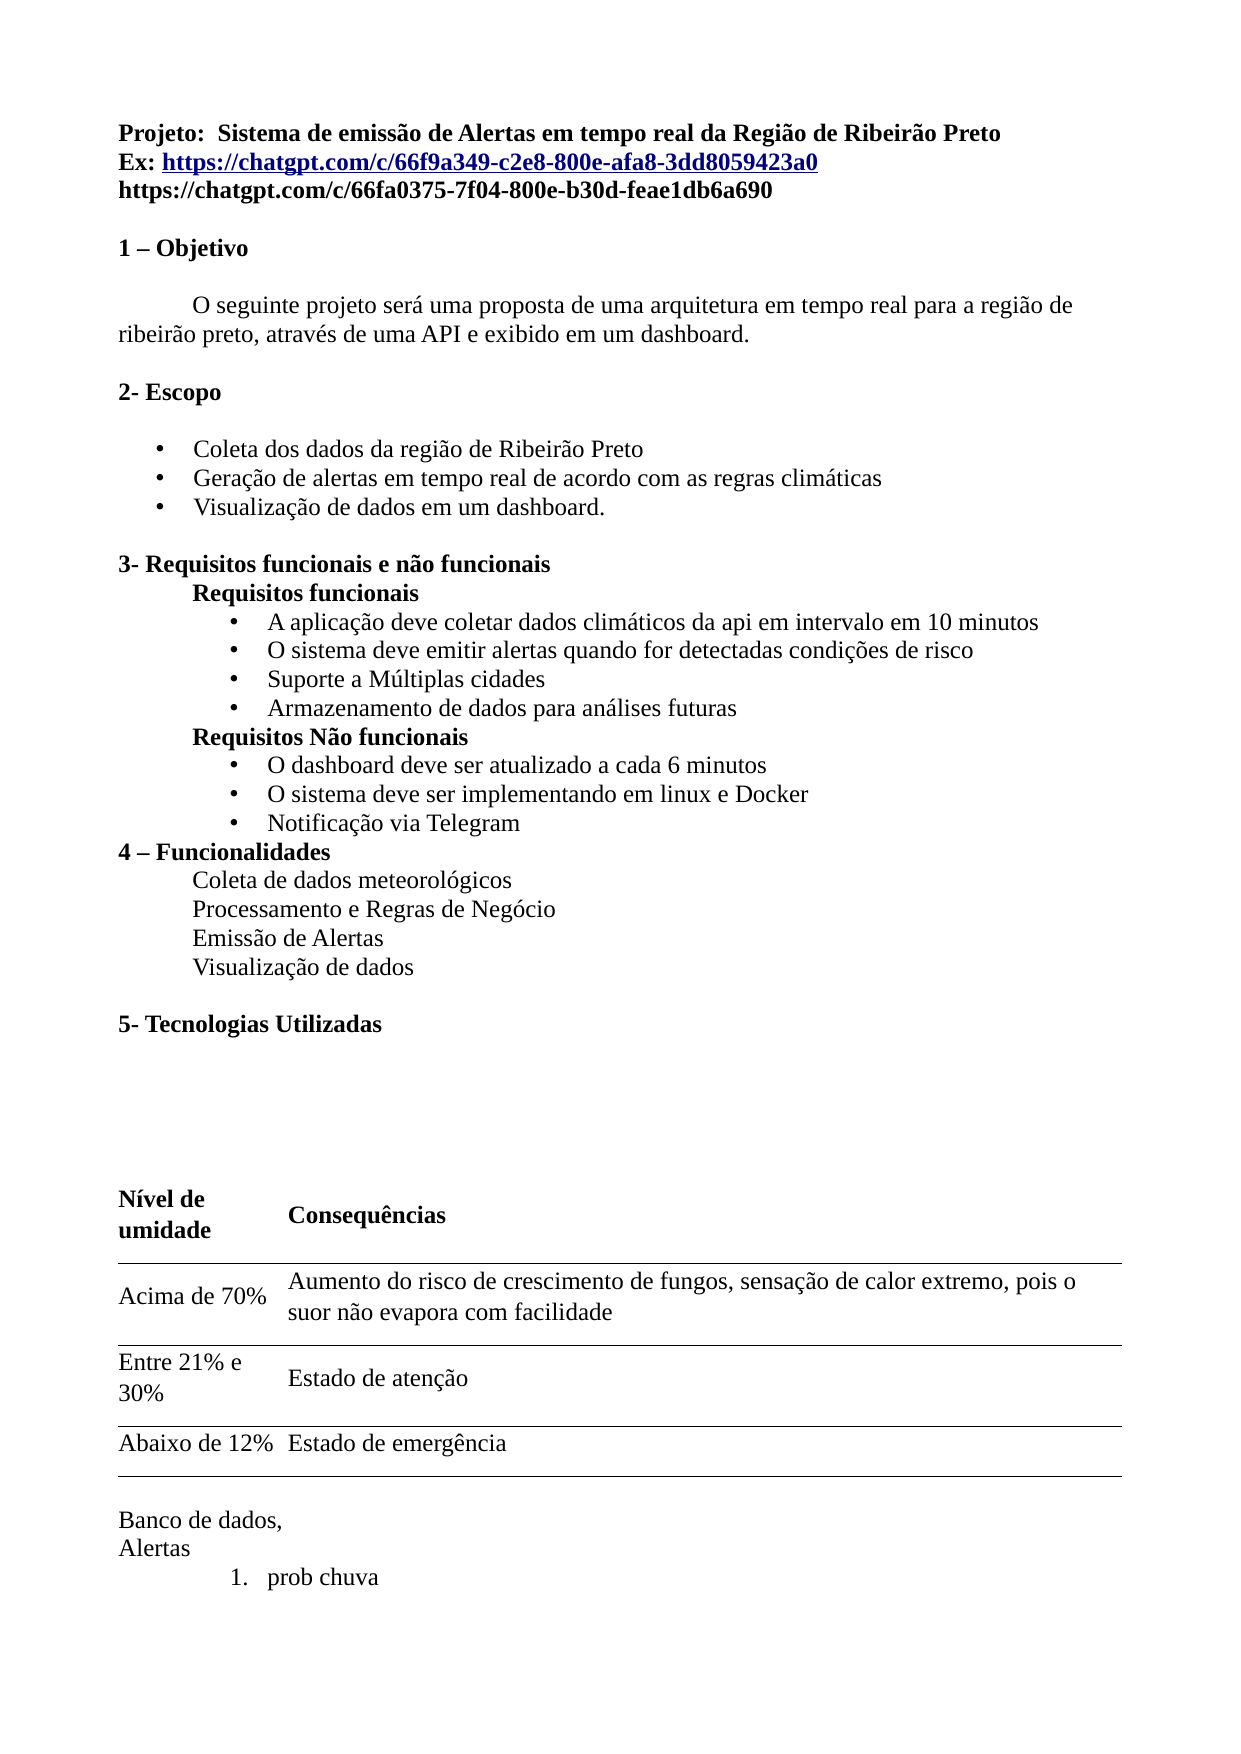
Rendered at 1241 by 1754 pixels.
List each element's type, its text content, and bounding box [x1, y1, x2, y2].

table_cell Aumento do risco de crescimento de fungos, sensação de calor extremo, pois o suor não evapora com facilidade [288, 1264, 1122, 1344]
text 1 – Objetivo [118, 233, 1122, 262]
text Processamento e Regras de Negócio [118, 894, 1122, 923]
text 2- Escopo [118, 377, 1122, 406]
list Coleta dos dados da região de Ribeirão Preto [156, 434, 1122, 463]
table_header Nível de umidade [118, 1182, 288, 1263]
text 4 – Funcionalidades [118, 837, 1122, 866]
text Projeto: Sistema de emissão de Alertas em tempo real da Região de Ribeirão Preto [118, 118, 1122, 147]
list Geração de alertas em tempo real de acordo com as regras climáticas [156, 463, 1122, 492]
text Visualização de dados [118, 952, 1122, 981]
text Coleta de dados meteorológicos [118, 866, 1122, 894]
table_cell Estado de atenção [288, 1346, 1122, 1426]
text Alertas [118, 1533, 1122, 1562]
text https://chatgpt.com/c/66fa0375-7f04-800e-b30d-feae1db6a690 [118, 176, 1122, 204]
list prob chuva [229, 1562, 1122, 1591]
text Requisitos Não funcionais [118, 722, 1122, 751]
list Armazenamento de dados para análises futuras [229, 693, 1122, 722]
list A aplicação deve coletar dados climáticos da api em intervalo em 10 minutos [229, 607, 1122, 636]
table_header Consequências [288, 1182, 1122, 1263]
table_cell Acima de 70% [118, 1264, 288, 1344]
list Visualização de dados em um dashboard. [156, 492, 1122, 521]
text 5- Tecnologias Utilizadas [118, 1009, 1122, 1038]
list O sistema deve emitir alertas quando for detectadas condições de risco [229, 636, 1122, 664]
text Requisitos funcionais [118, 578, 1122, 607]
text Emissão de Alertas [118, 923, 1122, 952]
list Suporte a Múltiplas cidades [229, 664, 1122, 693]
list Notificação via Telegram [229, 808, 1122, 837]
table_cell Abaixo de 12% [118, 1427, 288, 1476]
text 3- Requisitos funcionais e não funcionais [118, 549, 1122, 578]
list O sistema deve ser implementando em linux e Docker [229, 779, 1122, 808]
table_cell Entre 21% e 30% [118, 1346, 288, 1426]
table_cell Estado de emergência [288, 1427, 1122, 1476]
text Banco de dados, [118, 1505, 1122, 1533]
text Ex: https://chatgpt.com/c/66f9a349-c2e8-800e-afa8-3dd8059423a0 [118, 147, 1122, 176]
list O dashboard deve ser atualizado a cada 6 minutos [229, 751, 1122, 779]
text O seguinte projeto será uma proposta de uma arquitetura em tempo real para a região de ribeirão preto, através de uma API e exibido em um dashboard. [118, 291, 1122, 348]
